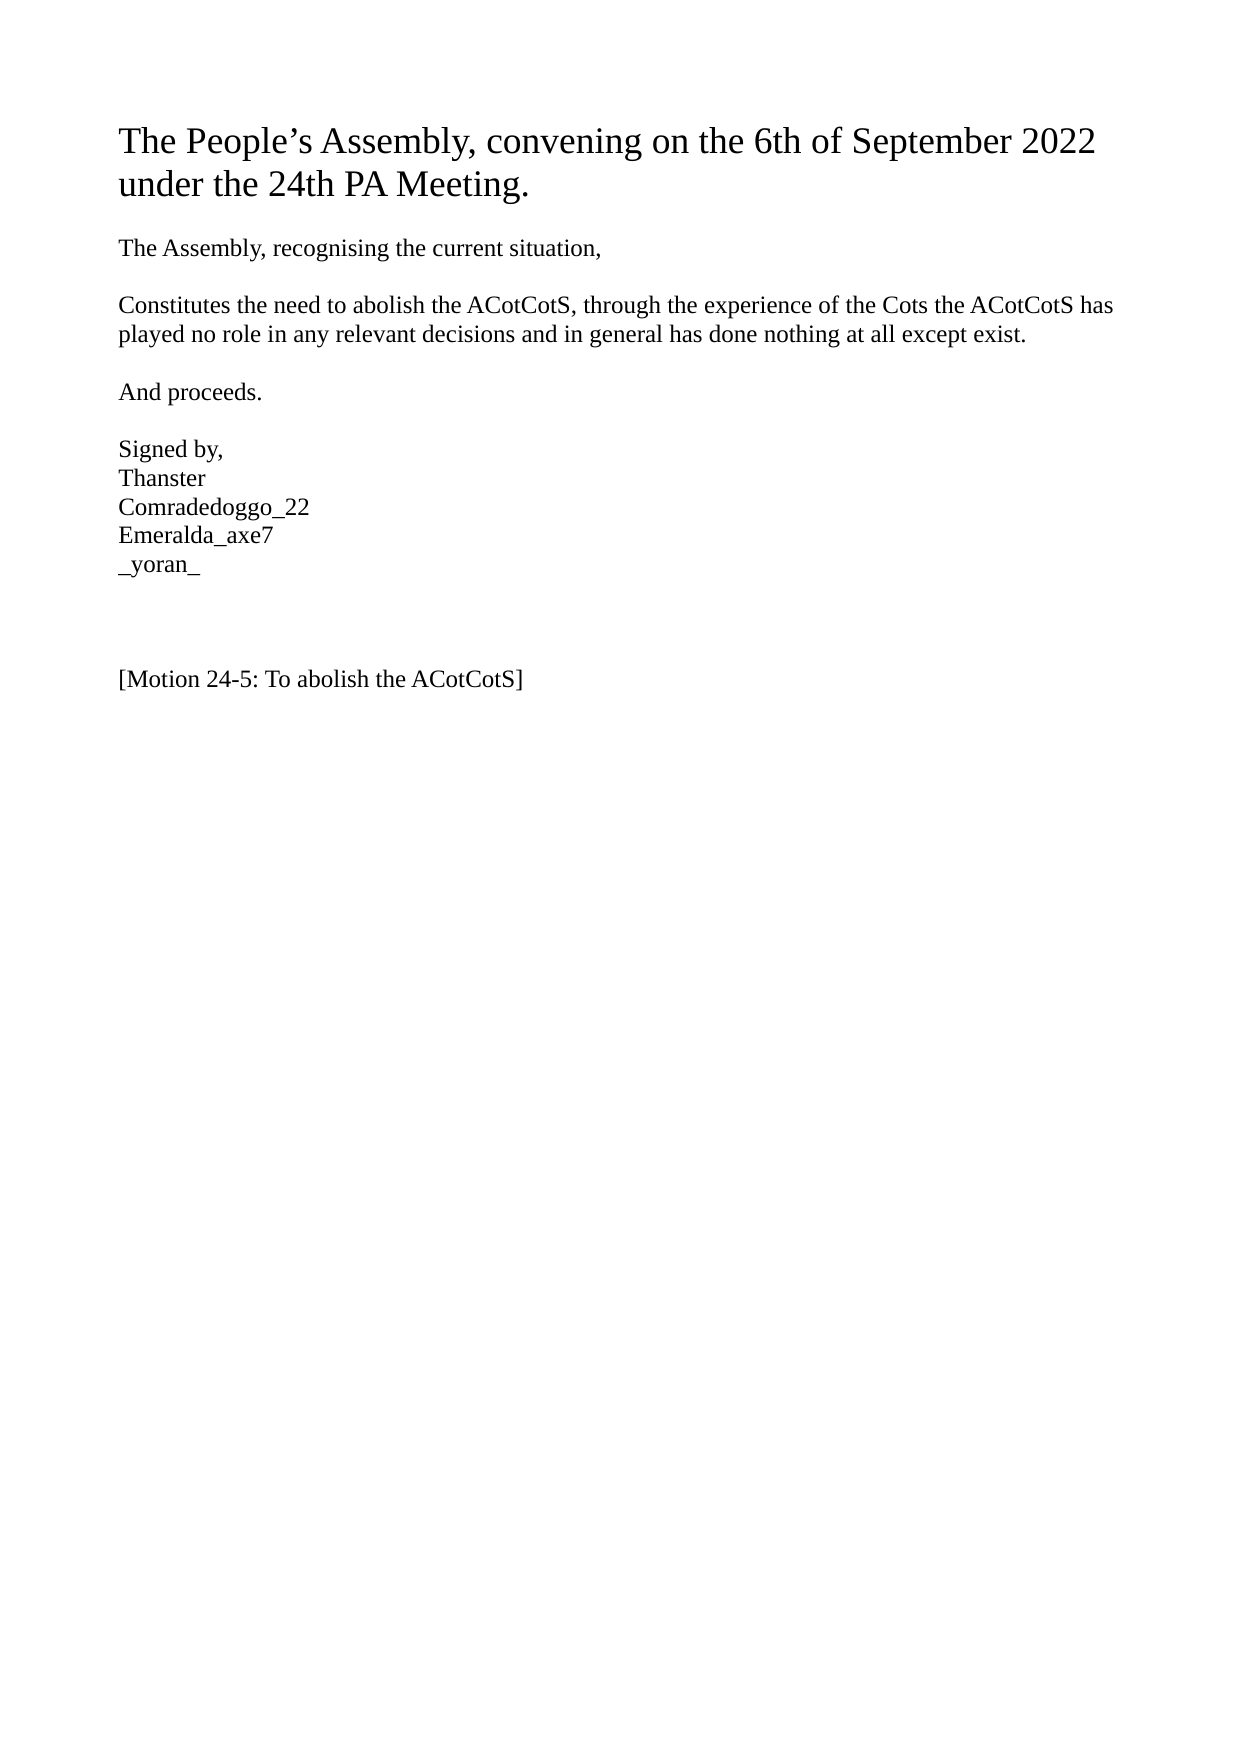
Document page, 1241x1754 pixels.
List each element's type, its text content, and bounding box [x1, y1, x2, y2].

text And proceeds. [118, 377, 1122, 406]
text The People’s Assembly, convening on the 6th of September 2022 under the 24th PA Meeting. [118, 118, 1122, 204]
text _yoran_ [118, 549, 1122, 578]
text Signed by, [118, 434, 1122, 463]
text The Assembly, recognising the current situation, [118, 233, 1122, 262]
text Emeralda_axe7 [118, 521, 1122, 549]
text Comradedoggo_22 [118, 492, 1122, 521]
text Thanster [118, 463, 1122, 492]
text [Motion 24-5: To abolish the ACotCotS] [118, 664, 1122, 693]
text Constitutes the need to abolish the ACotCotS, through the experience of the Cots the ACotCotS has played no role in any relevant decisions and in general has done nothing at all except exist. [118, 291, 1122, 348]
